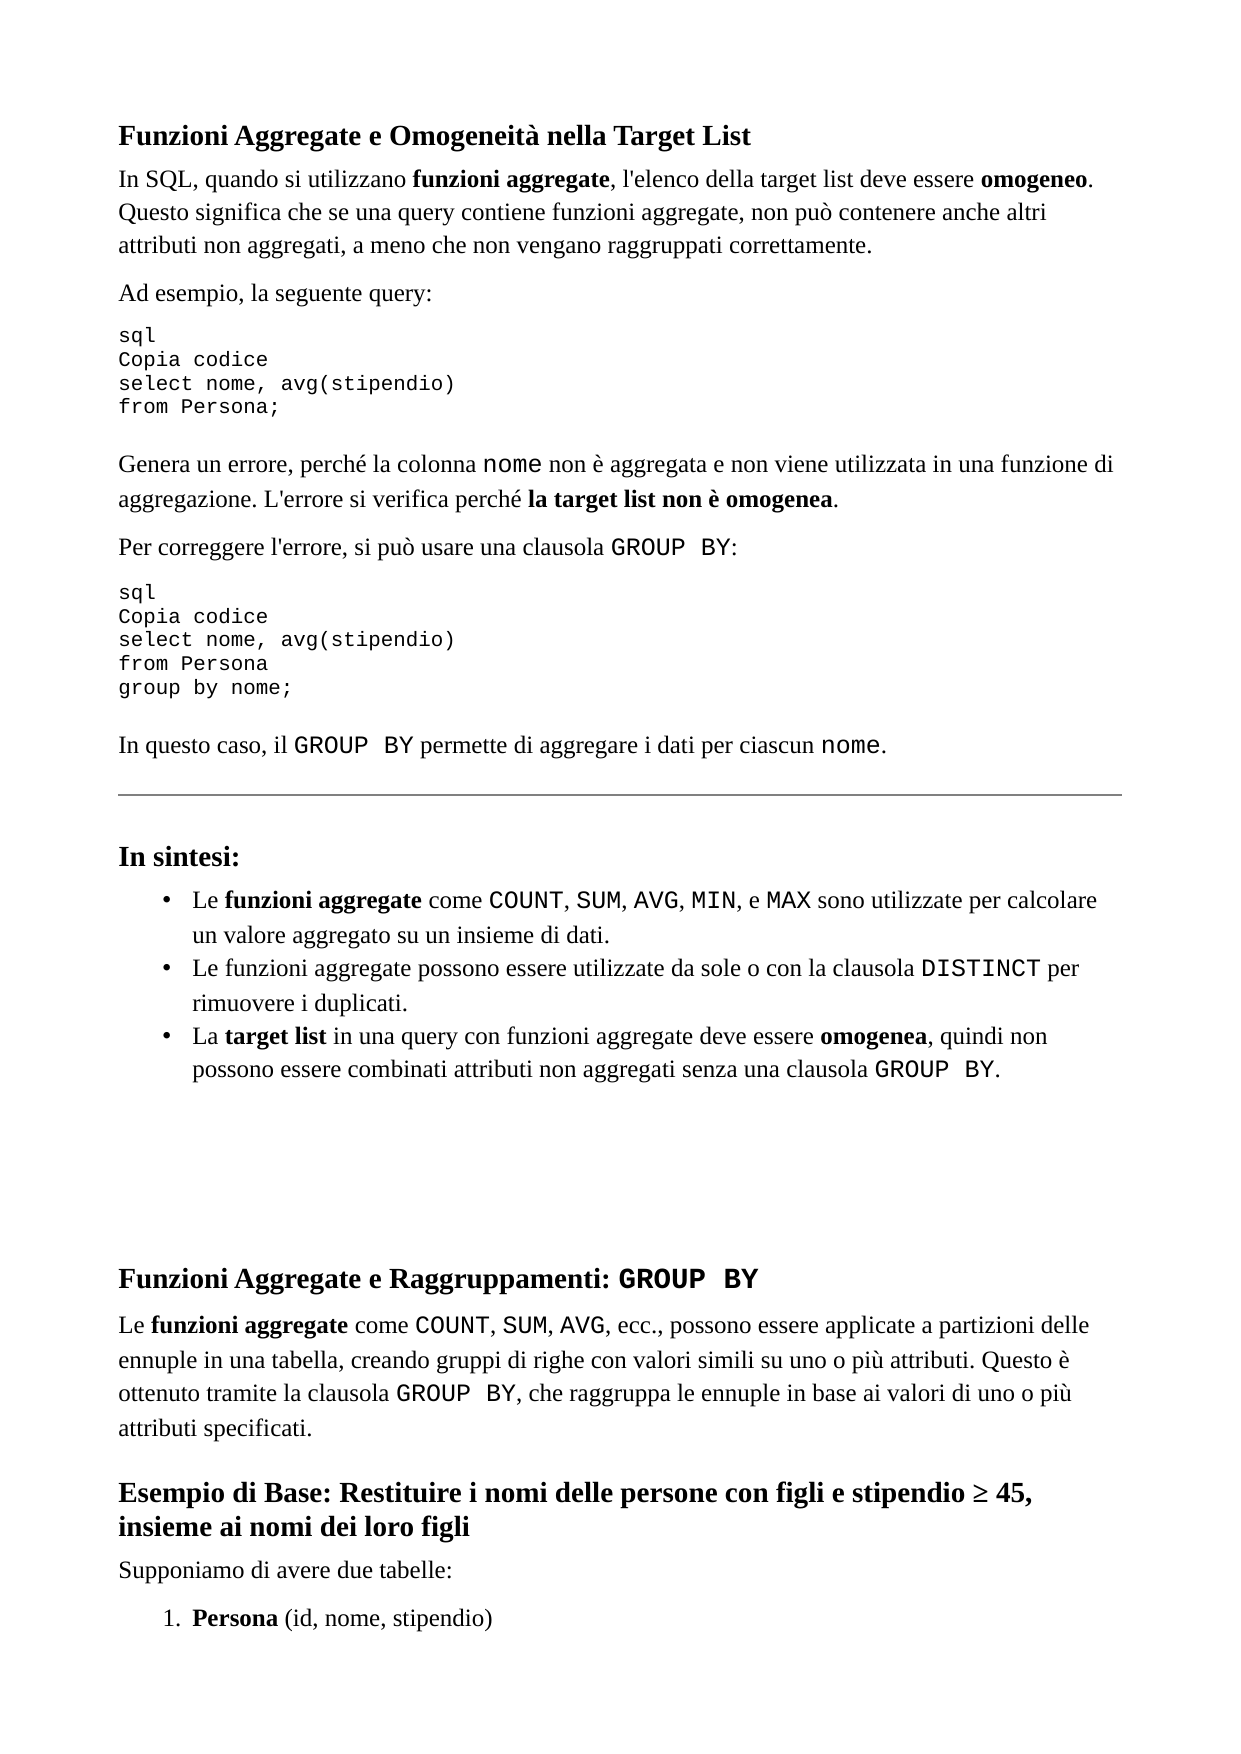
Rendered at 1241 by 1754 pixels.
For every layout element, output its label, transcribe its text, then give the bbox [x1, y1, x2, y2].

text Per correggere l'errore, si può usare una clausola GROUP BY: [118, 532, 1122, 563]
text sql [118, 325, 1122, 349]
subtitle Esempio di Base: Restituire i nomi delle persone con figli e stipendio ≥ 45, insieme ai nomi dei loro figli [118, 1475, 1122, 1542]
subtitle Funzioni Aggregate e Omogeneità nella Target List [118, 118, 1122, 152]
subtitle In sintesi: [118, 839, 1122, 872]
text select nome, avg(stipendio) [118, 629, 1122, 653]
text Genera un errore, perché la colonna nome non è aggregata e non viene utilizzata in una funzione di aggregazione. L'errore si verifica perché la target list non è omogenea. [118, 449, 1122, 513]
subtitle Funzioni Aggregate e Raggruppamenti: GROUP BY [118, 1261, 1122, 1297]
list Le funzioni aggregate come COUNT, SUM, AVG, MIN, e MAX sono utilizzate per calcolare un valore aggregato su un insieme di dati. [162, 885, 1122, 949]
text Ad esempio, la seguente query: [118, 278, 1122, 307]
text Le funzioni aggregate come COUNT, SUM, AVG, ecc., possono essere applicate a partizioni delle ennuple in una tabella, creando gruppi di righe con valori simili su uno o più attributi. Questo è ottenuto tramite la clausola GROUP BY, che raggruppa le ennuple in base ai valori di uno o più attributi specificati. [118, 1310, 1122, 1442]
text from Persona [118, 653, 1122, 677]
text from Persona; [118, 396, 1122, 420]
list Le funzioni aggregate possono essere utilizzate da sole o con la clausola DISTINCT per rimuovere i duplicati. [162, 953, 1122, 1017]
text Copia codice [118, 349, 1122, 373]
text Copia codice [118, 606, 1122, 629]
list Persona (id, nome, stipendio) [162, 1603, 1122, 1631]
text In questo caso, il GROUP BY permette di aggregare i dati per ciascun nome. [118, 730, 1122, 761]
text Supponiamo di avere due tabelle: [118, 1555, 1122, 1584]
text select nome, avg(stipendio) [118, 373, 1122, 396]
text sql [118, 582, 1122, 606]
list La target list in una query con funzioni aggregate deve essere omogenea, quindi non possono essere combinati attributi non aggregati senza una clausola GROUP BY. [162, 1021, 1122, 1085]
text In SQL, quando si utilizzano funzioni aggregate, l'elenco della target list deve essere omogeneo. Questo significa che se una query contiene funzioni aggregate, non può contenere anche altri attributi non aggregati, a meno che non vengano raggruppati correttamente. [118, 164, 1122, 259]
text group by nome; [118, 677, 1122, 700]
